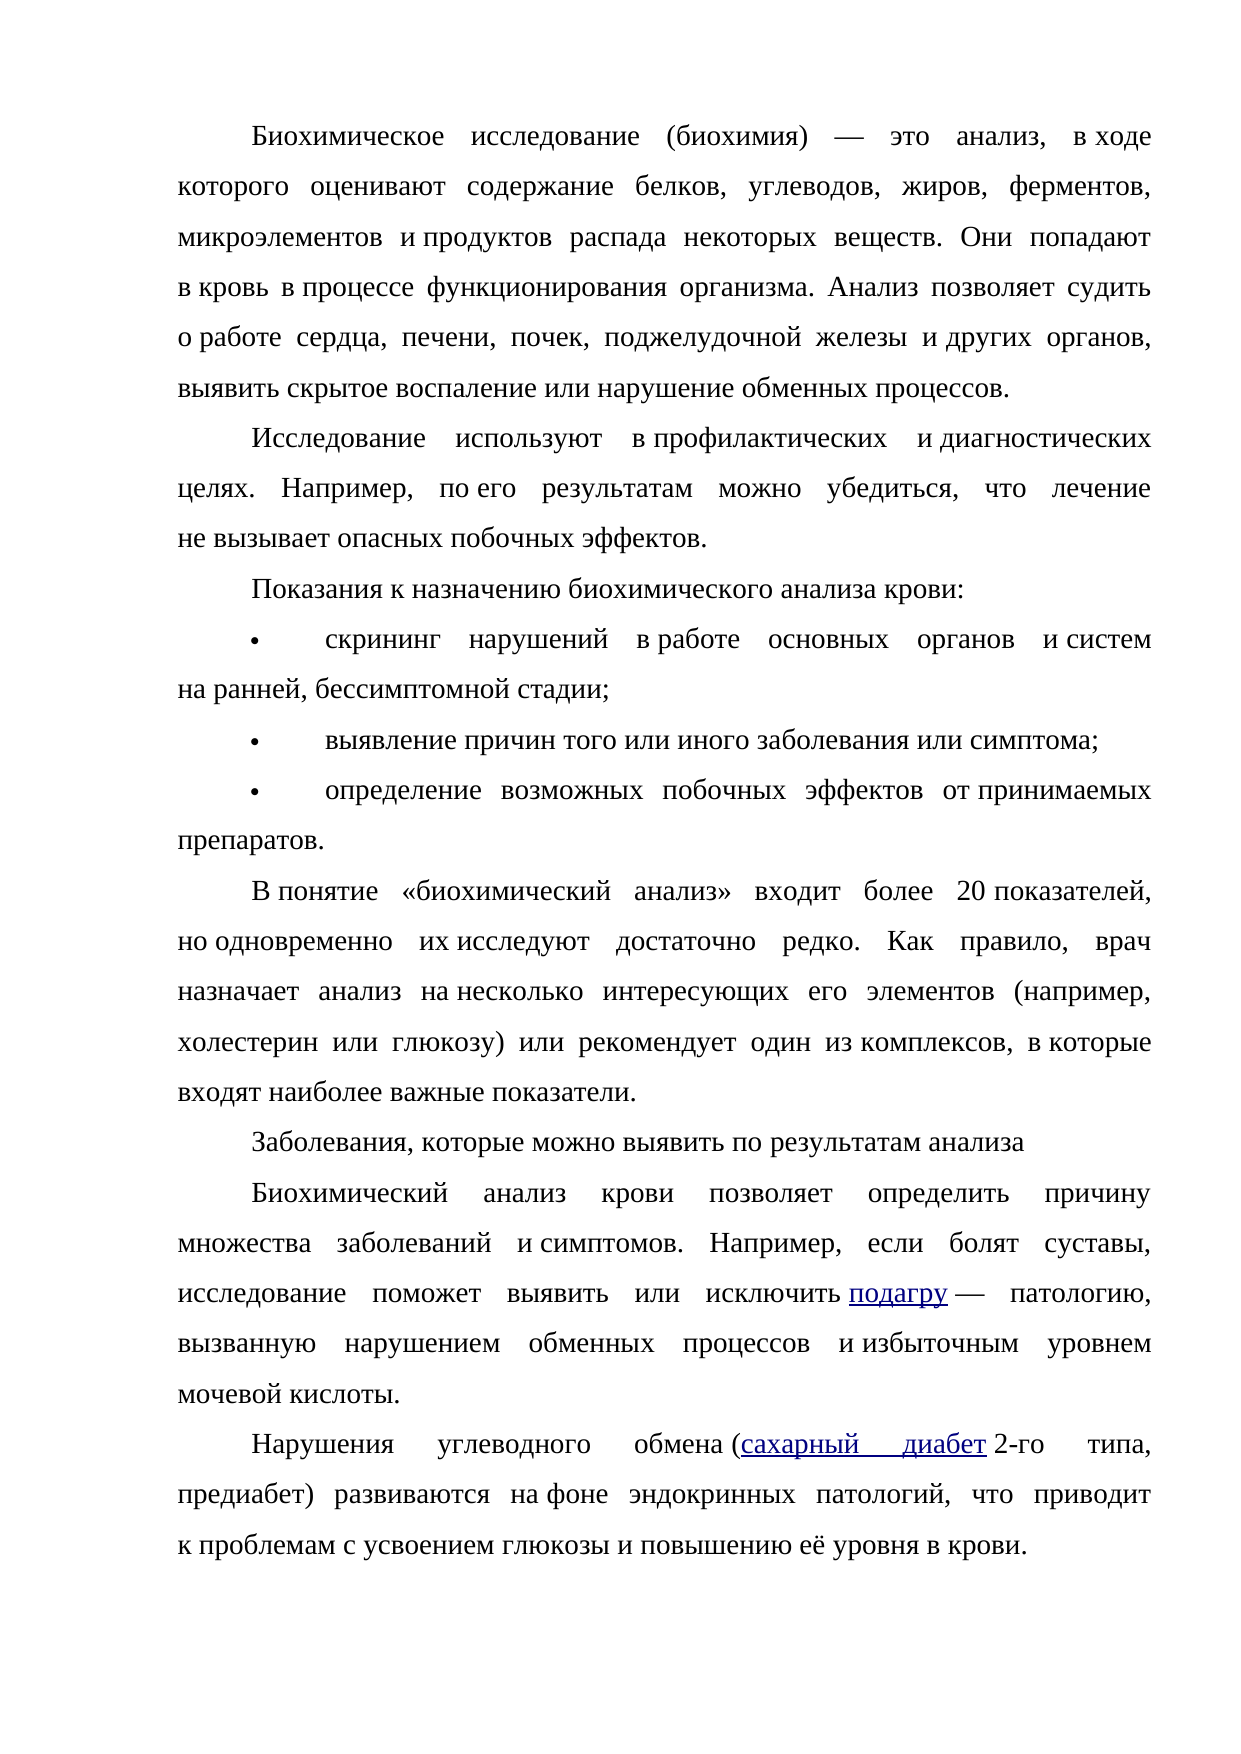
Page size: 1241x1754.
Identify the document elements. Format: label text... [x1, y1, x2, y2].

text Нарушения углеводного обмена (сахарный диабет 2-го типа, предиабет) развиваются на фоне эндокринных патологий, что приводит к проблемам с усвоением глюкозы и повышению её уровня в крови. [177, 1426, 1152, 1560]
list скрининг нарушений в работе основных органов и систем на ранней, бессимптомной стадии; [177, 621, 1152, 705]
text Заболевания, которые можно выявить по результатам анализа [177, 1124, 1152, 1158]
text Биохимический анализ крови позволяет определить причину множества заболеваний и симптомов. Например, если болят суставы, исследование поможет выявить или исключить подагру — патологию, вызванную нарушением обменных процессов и избыточным уровнем мочевой кислоты. [177, 1175, 1152, 1409]
text Биохимическое исследование (биохимия) — это анализ, в ходе которого оценивают содержание белков, углеводов, жиров, ферментов, микроэлементов и продуктов распада некоторых веществ. Они попадают в кровь в процессе функционирования организма. Анализ позволяет судить о работе сердца, печени, почек, поджелудочной железы и других органов, выявить скрытое воспаление или нарушение обменных процессов. [177, 118, 1152, 403]
text В понятие «биохимический анализ» входит более 20 показателей, но одновременно их исследуют достаточно редко. Как правило, врач назначает анализ на несколько интересующих его элементов (например, холестерин или глюкозу) или рекомендует один из комплексов, в которые входят наиболее важные показатели. [177, 873, 1152, 1108]
text Исследование используют в профилактических и диагностических целях. Например, по его результатам можно убедиться, что лечение не вызывает опасных побочных эффектов. [177, 420, 1152, 554]
text Показания к назначению биохимического анализа крови: [177, 571, 1152, 604]
list выявление причин того или иного заболевания или симптома; [177, 722, 1152, 755]
list определение возможных побочных эффектов от принимаемых препаратов. [177, 772, 1152, 856]
